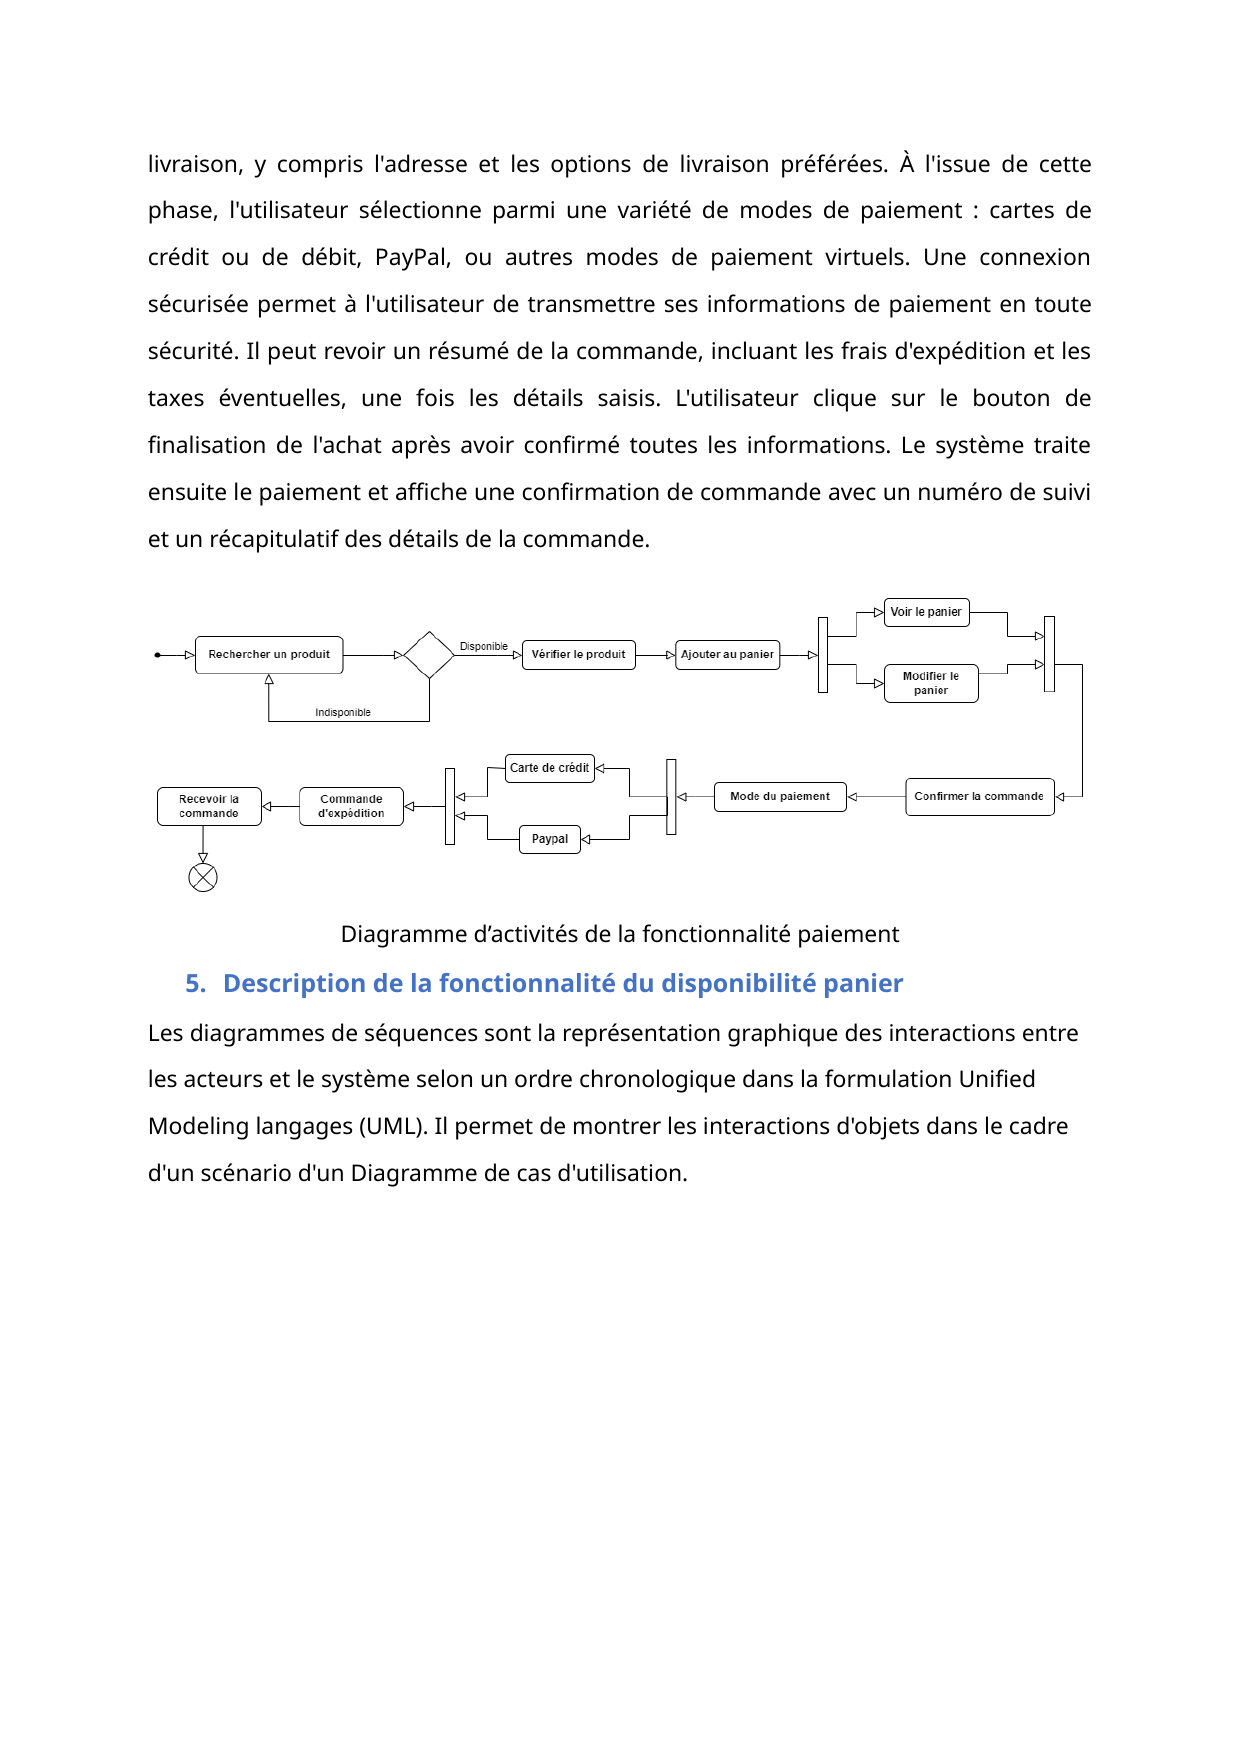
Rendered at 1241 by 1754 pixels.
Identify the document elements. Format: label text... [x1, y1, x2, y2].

text Diagramme d’activités de la fonctionnalité paiement [148, 918, 1093, 949]
text Les diagrammes de séquences sont la représentation graphique des interactions entre les acteurs et le système selon un ordre chronologique dans la formulation Unified Modeling langages (UML). Il permet de montrer les interactions d'objets dans le cadre d'un scénario d'un Diagramme de cas d'utilisation. [148, 1016, 1093, 1188]
text livraison, y compris l'adresse et les options de livraison préférées. À l'issue de cette phase, l'utilisateur sélectionne parmi une variété de modes de paiement : cartes de crédit ou de débit, PayPal, ou autres modes de paiement virtuels. Une connexion sécurisée permet à l'utilisateur de transmettre ses informations de paiement en toute sécurité. Il peut revoir un résumé de la commande, incluant les frais d'expédition et les taxes éventuelles, une fois les détails saisis. L'utilisateur clique sur le bouton de finalisation de l'achat après avoir confirmé toutes les informations. Le système traite ensuite le paiement et affiche une confirmation de commande avec un numéro de suivi et un récapitulatif des détails de la commande. [148, 148, 1093, 554]
list Description de la fonctionnalité du disponibilité panier [185, 966, 1093, 1000]
